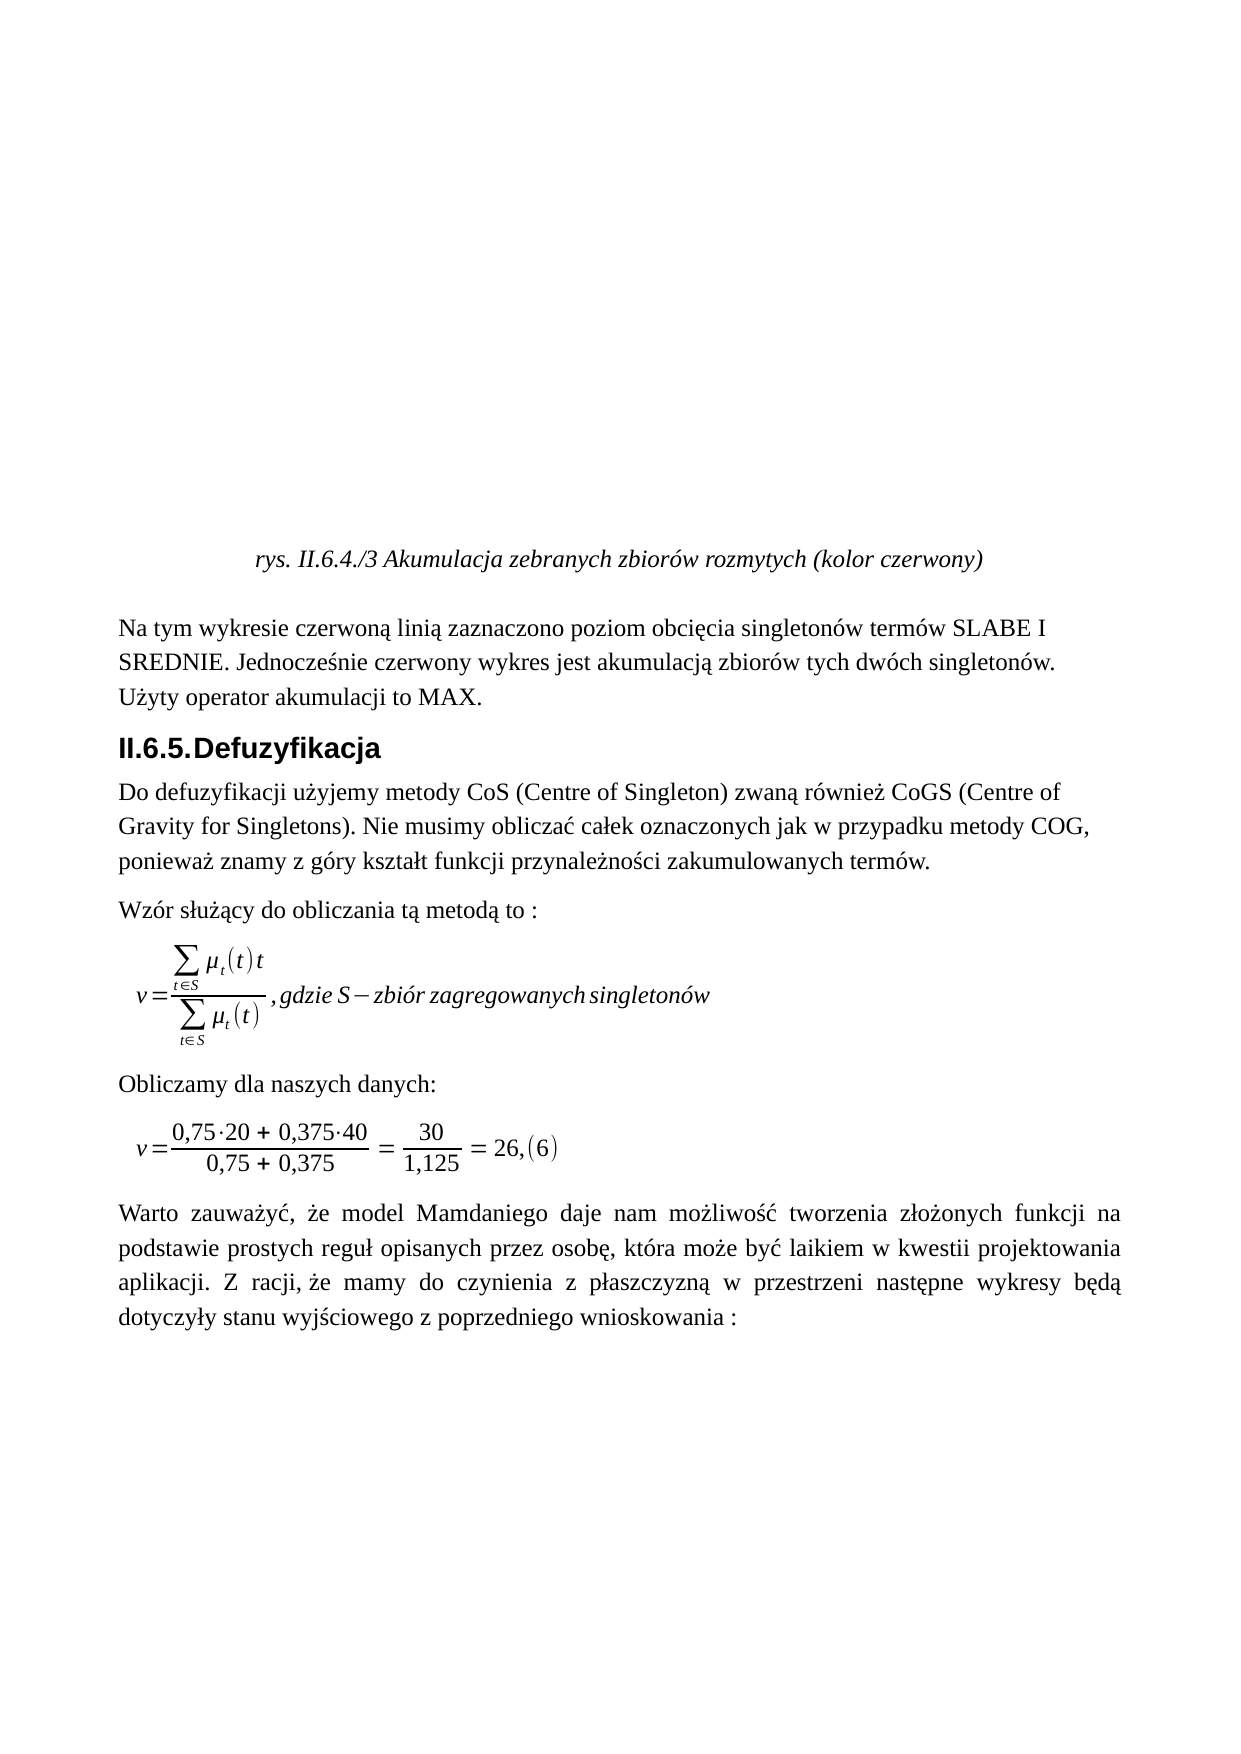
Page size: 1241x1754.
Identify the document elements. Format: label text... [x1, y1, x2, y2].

text Wzór służący do obliczania tą metodą to : [118, 895, 1122, 924]
text Na tym wykresie czerwoną linią zaznaczono poziom obcięcia singletonów termów SLABE I SREDNIE. Jednocześnie czerwony wykres jest akumulacją zbiorów tych dwóch singletonów. Użyty operator akumulacji to MAX. [118, 613, 1122, 710]
text Obliczamy dla naszych danych: [118, 1069, 1122, 1098]
text Warto zauważyć, że model Mamdaniego daje nam możliwość tworzenia złożonych funkcji na podstawie prostych reguł opisanych przez osobę, która może być laikiem w kwestii projektowania aplikacji. Z racji, że mamy do czynienia z płaszczyzną w przestrzeni następne wykresy będą dotyczyły stanu wyjściowego z poprzedniego wnioskowania : [118, 1198, 1122, 1330]
text Do defuzyfikacji użyjemy metody CoS (Centre of Singleton) zwaną również CoGS (Centre of Gravity for Singletons). Nie musimy obliczać całek oznaczonych jak w przypadku metody COG, ponieważ znamy z góry kształt funkcji przynależności zakumulowanych termów. [118, 777, 1122, 874]
subtitle Defuzyfikacja [118, 731, 1122, 764]
text rys. II.6.4./3 Akumulacja zebranych zbiorów rozmytych (kolor czerwony) [118, 118, 1122, 572]
